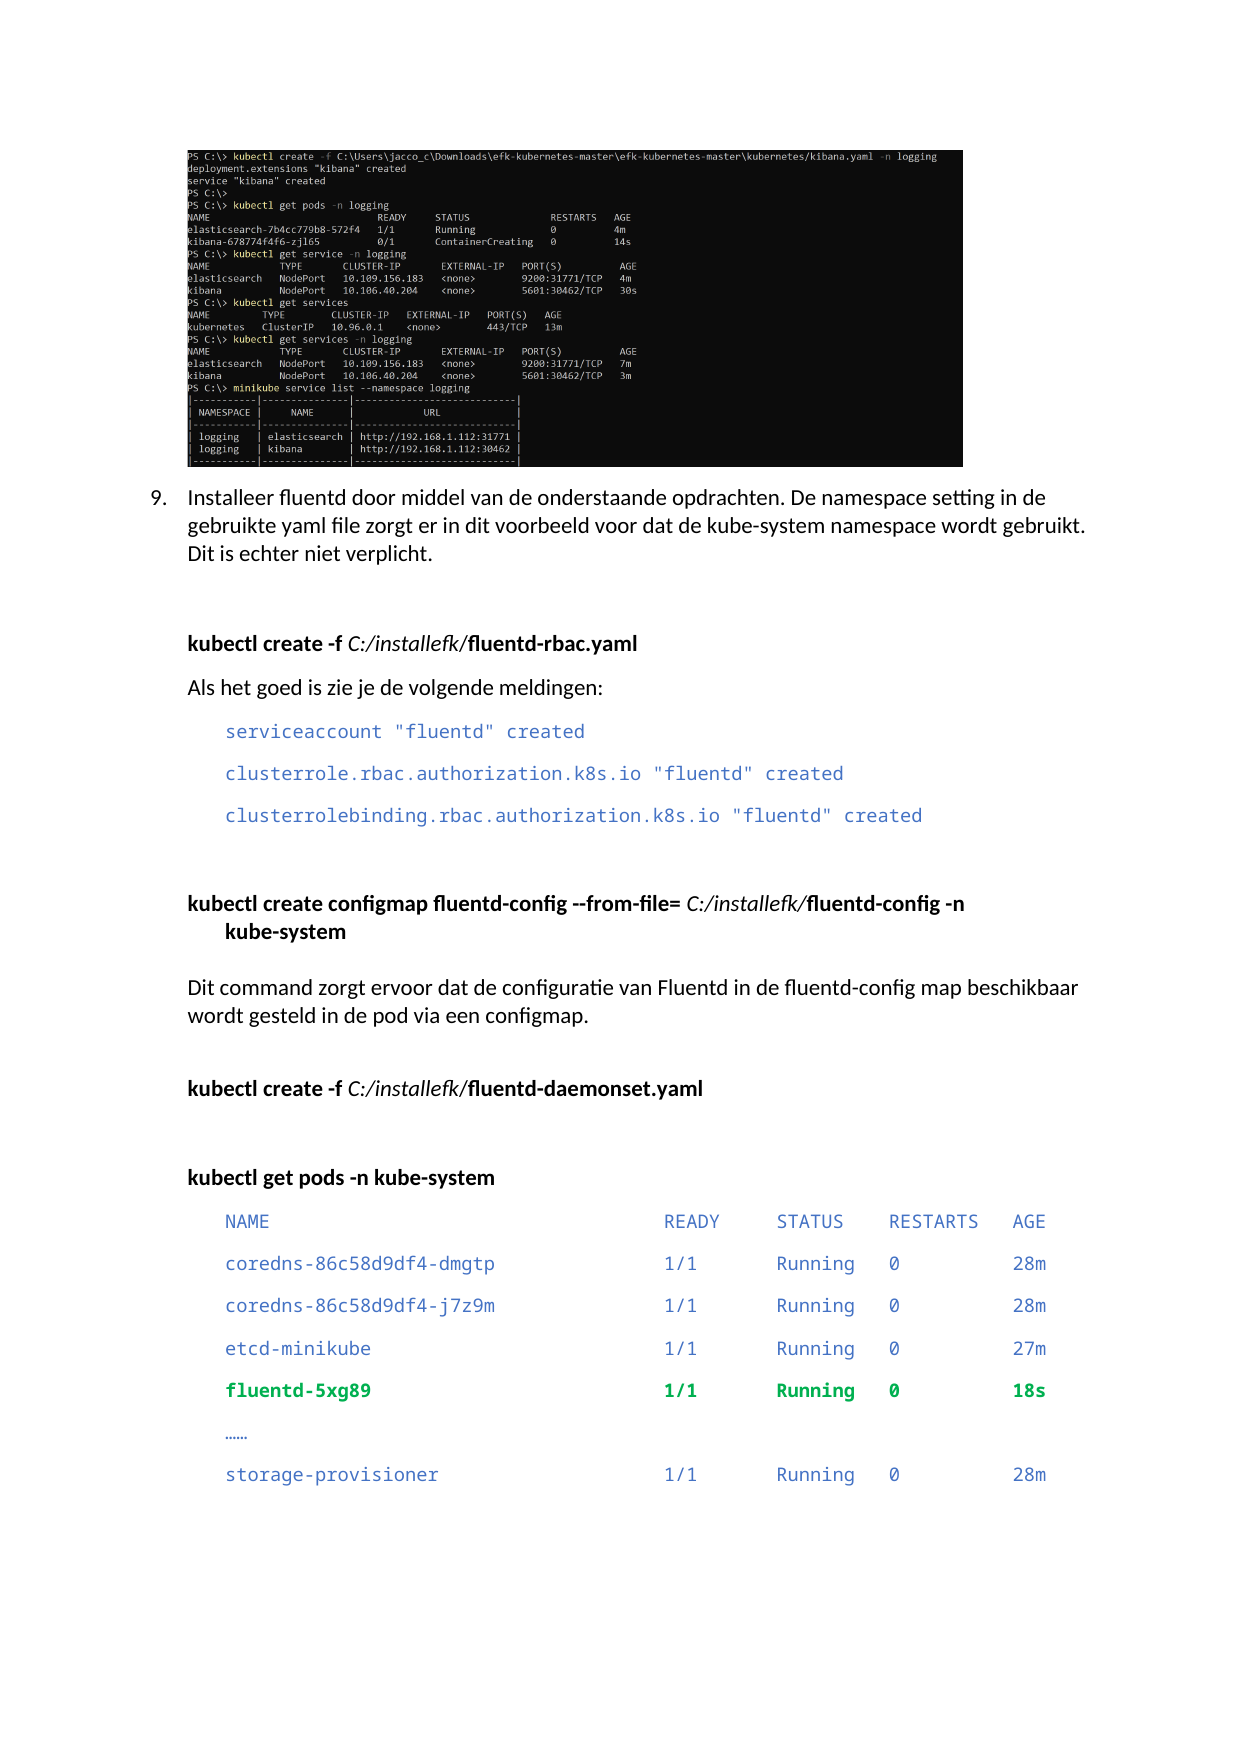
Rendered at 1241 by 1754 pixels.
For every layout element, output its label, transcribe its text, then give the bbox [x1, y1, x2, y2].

text storage-provisioner 1/1 Running 0 28m [225, 1461, 1090, 1487]
text kubectl get pods -n kube-system [150, 1163, 1090, 1192]
text kubectl create -f C:/installefk/fluentd-rbac.yaml [187, 629, 1090, 657]
text Als het goed is zie je de volgende meldingen: [187, 673, 1090, 701]
text coredns-86c58d9df4-j7z9m 1/1 Running 0 28m [225, 1293, 1090, 1318]
list Installeer fluentd door middel van de onderstaande opdrachten. De namespace setting in de gebruikte yaml file zorgt er in dit voorbeeld voor dat de kube-system namespace wordt gebruikt. Dit is echter niet verplicht. [150, 483, 1090, 567]
text etcd-minikube 1/1 Running 0 27m [225, 1335, 1090, 1360]
text clusterrole.rbac.authorization.k8s.io "fluentd" created [225, 760, 1090, 786]
text kube-system [150, 917, 1090, 945]
text serviceaccount "fluentd" created [225, 718, 1090, 744]
text kubectl create configmap fluentd-config --from-file= C:/installefk/fluentd-config -n [150, 889, 1090, 917]
text …… [225, 1419, 1090, 1445]
text Dit command zorgt ervoor dat de configuratie van Fluentd in de fluentd-config map beschikbaar wordt gesteld in de pod via een configmap. [187, 973, 1090, 1029]
text NAME READY STATUS RESTARTS AGE [225, 1208, 1090, 1234]
text fluentd-5xg89 1/1 Running 0 18s [225, 1377, 1090, 1402]
text kubectl create -f C:/installefk/fluentd-daemonset.yaml [187, 1074, 1090, 1102]
text coredns-86c58d9df4-dmgtp 1/1 Running 0 28m [225, 1250, 1090, 1276]
text clusterrolebinding.rbac.authorization.k8s.io "fluentd" created [225, 802, 1090, 828]
